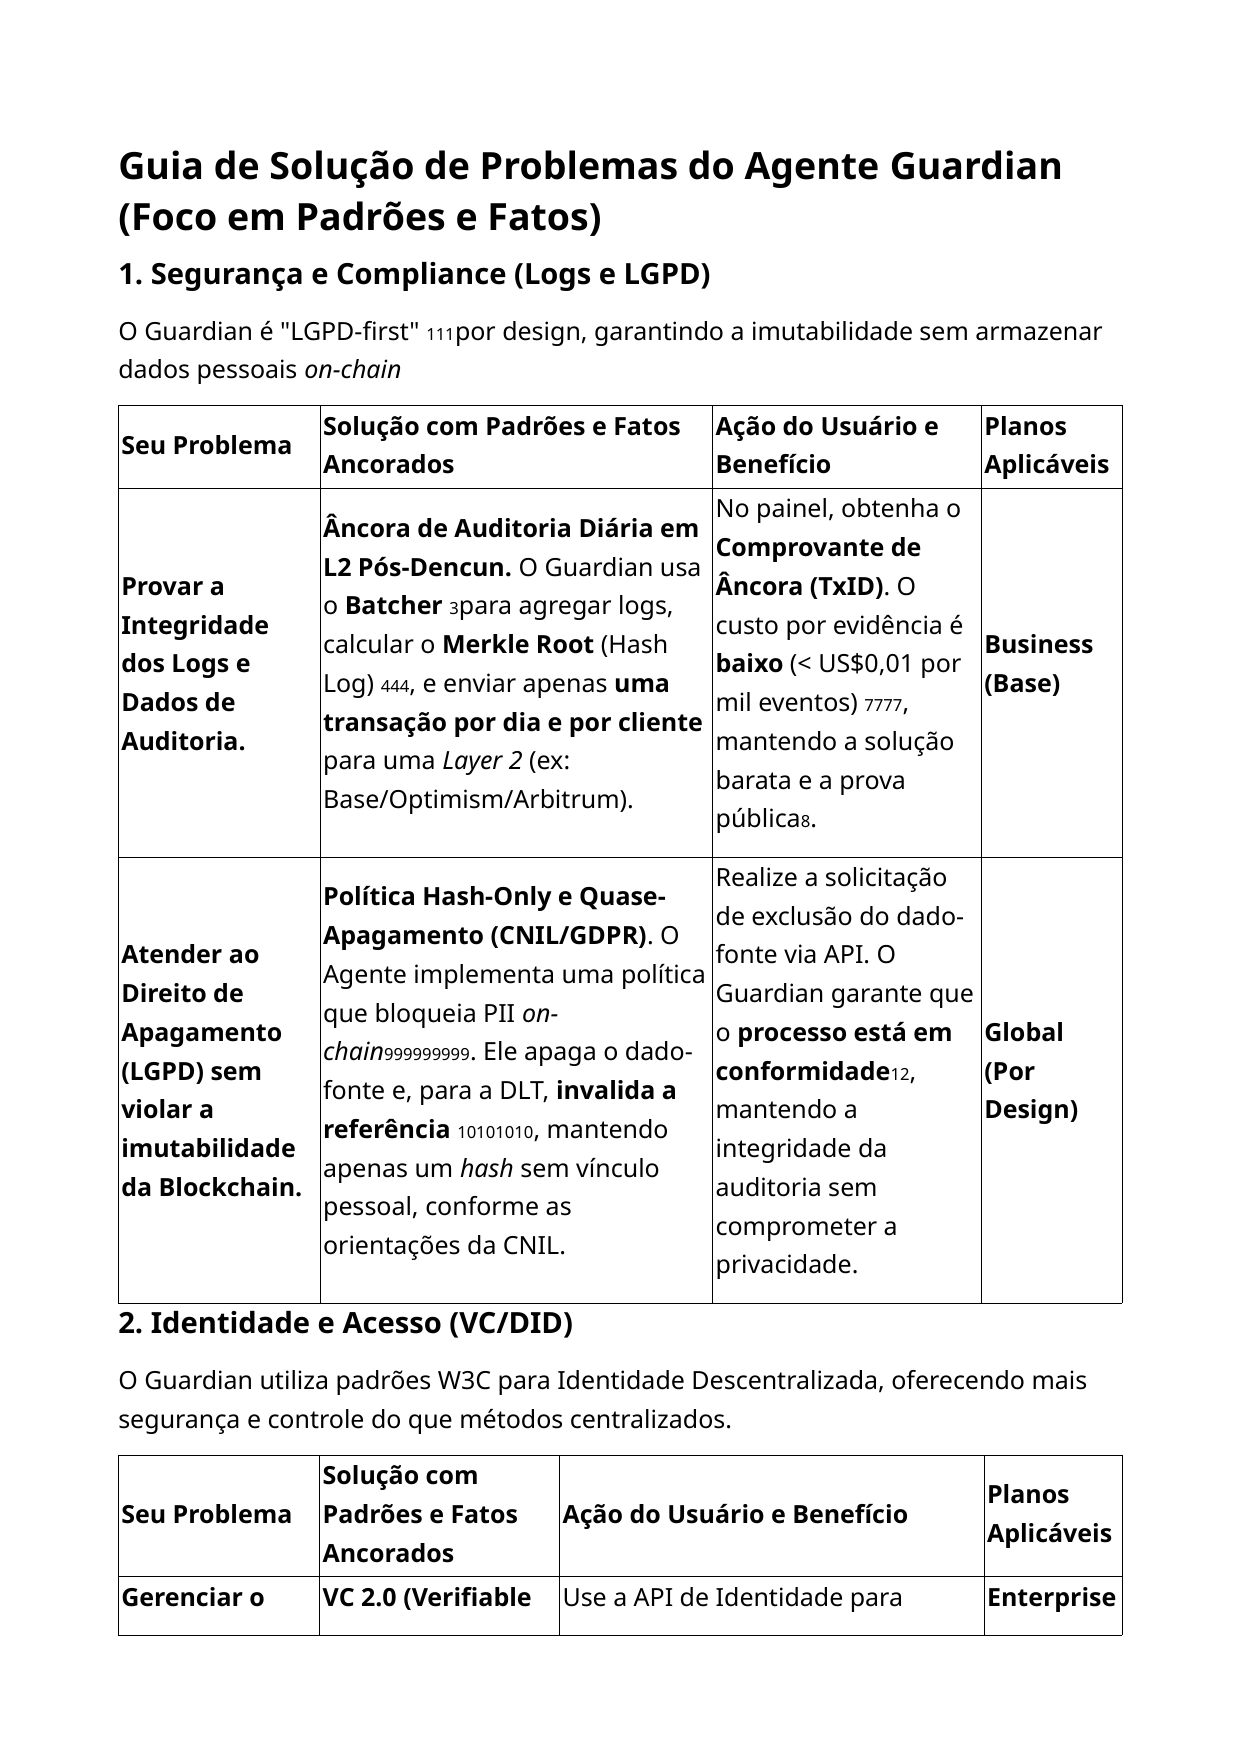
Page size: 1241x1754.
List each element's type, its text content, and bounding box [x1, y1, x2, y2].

table_header Planos Aplicáveis [985, 1456, 1122, 1576]
table_header Seu Problema [119, 406, 320, 488]
table_cell Política Hash-Only e Quase-Apagamento (CNIL/GDPR). O Agente implementa uma política que bloqueia PII on-chain999999999. Ele apaga o dado-fonte e, para a DLT, invalida a referência 10101010, mantendo apenas um hash sem vínculo pessoal, conforme as orientações da CNIL. [321, 858, 712, 1303]
subtitle Guia de Solução de Problemas do Agente Guardian (Foco em Padrões e Fatos) [118, 139, 1122, 241]
text O Guardian utiliza padrões W3C para Identidade Descentralizada, oferecendo mais segurança e controle do que métodos centralizados. [118, 1363, 1122, 1435]
table_cell Global (Por Design) [982, 858, 1122, 1303]
table_header Solução com Padrões e Fatos Ancorados [320, 1456, 559, 1576]
table_cell Âncora de Auditoria Diária em L2 Pós-Dencun. O Guardian usa o Batcher 3para agregar logs, calcular o Merkle Root (Hash Log) 444, e enviar apenas uma transação por dia e por cliente para uma Layer 2 (ex: Base/Optimism/Arbitrum). [321, 489, 712, 857]
table_cell Gerenciar o [119, 1577, 319, 1635]
table_header Ação do Usuário e Benefício [713, 406, 981, 488]
table_cell Enterprise [985, 1577, 1122, 1635]
table_cell Business (Base) [982, 489, 1122, 857]
table_cell VC 2.0 (Verifiable [320, 1577, 559, 1635]
table_cell Provar a Integridade dos Logs e Dados de Auditoria. [119, 489, 320, 857]
text O Guardian é "LGPD-first" 111por design, garantindo a imutabilidade sem armazenar dados pessoais on-chain [118, 313, 1122, 386]
table_header Ação do Usuário e Benefício [560, 1456, 984, 1576]
table_header Planos Aplicáveis [982, 406, 1122, 488]
table_header Seu Problema [119, 1456, 319, 1576]
table_cell Realize a solicitação de exclusão do dado-fonte via API. O Guardian garante que o processo está em conformidade12, mantendo a integridade da auditoria sem comprometer a privacidade. [713, 858, 981, 1303]
table_cell No painel, obtenha o Comprovante de Âncora (TxID). O custo por evidência é baixo (< US$0,01 por mil eventos) 7777, mantendo a solução barata e a prova pública8. [713, 489, 981, 857]
table_header Solução com Padrões e Fatos Ancorados [321, 406, 712, 488]
table_cell Atender ao Direito de Apagamento (LGPD) sem violar a imutabilidade da Blockchain. [119, 858, 320, 1303]
table_cell Use a API de Identidade para [560, 1577, 984, 1635]
subtitle 2. Identidade e Acesso (VC/DID) [118, 1304, 1122, 1342]
subtitle 1. Segurança e Compliance (Logs e LGPD) [118, 253, 1122, 293]
